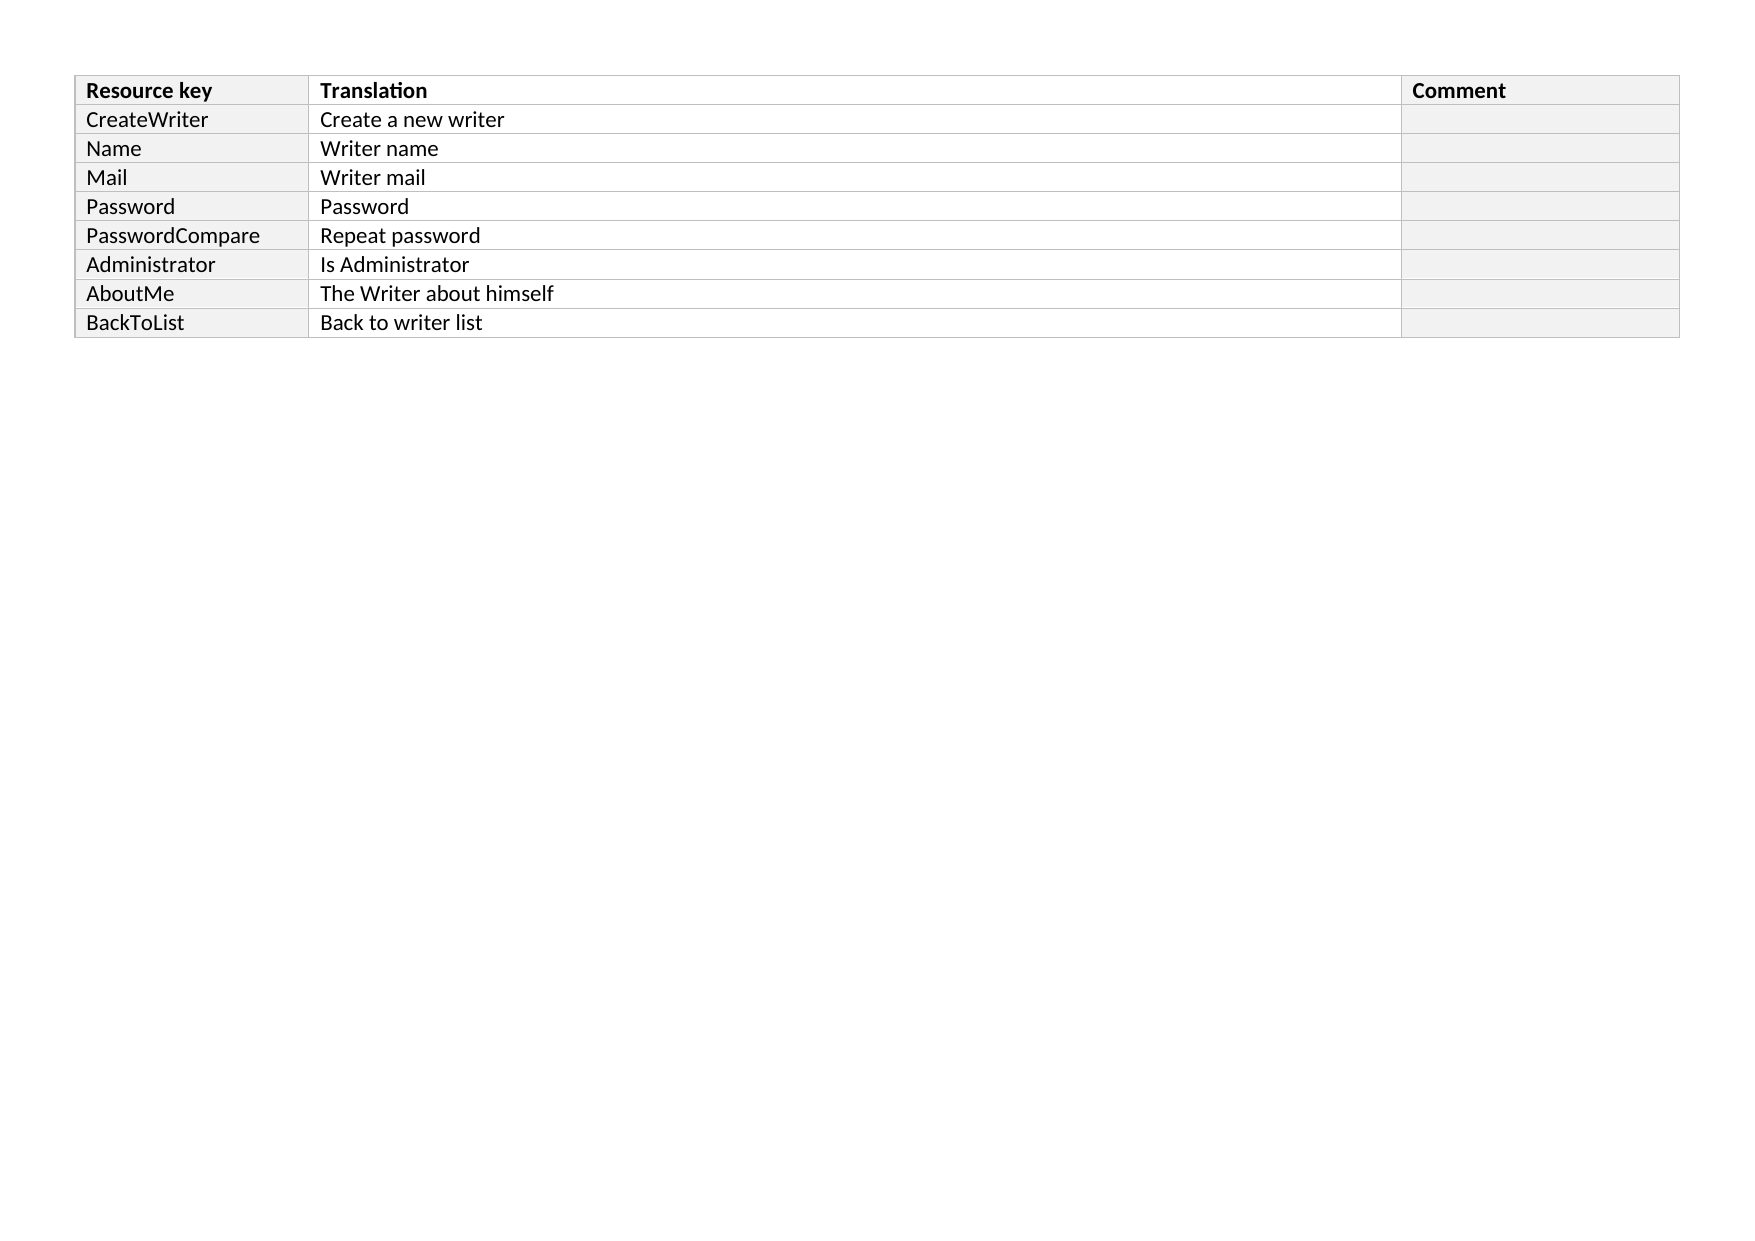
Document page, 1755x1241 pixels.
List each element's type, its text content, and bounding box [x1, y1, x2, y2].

table_cell [1402, 105, 1679, 133]
table_cell Back to writer list [309, 309, 1401, 337]
table_cell Repeat password [309, 221, 1401, 249]
table_cell Mail [76, 163, 308, 191]
table_cell Writer mail [309, 163, 1401, 191]
table_cell Password [76, 192, 308, 220]
table_cell [1402, 221, 1679, 249]
table_cell [1402, 163, 1679, 191]
table_header Resource key [76, 76, 308, 104]
table_cell [1402, 192, 1679, 220]
table_cell [1402, 134, 1679, 162]
table_cell Password [309, 192, 1401, 220]
table_cell [1402, 250, 1679, 278]
table_cell Administrator [76, 250, 308, 278]
table_cell BackToList [76, 309, 308, 337]
table_cell The Writer about himself [309, 280, 1401, 307]
table_cell PasswordCompare [76, 221, 308, 249]
table_cell AboutMe [76, 280, 308, 307]
table_cell Name [76, 134, 308, 162]
table_cell Create a new writer [309, 105, 1401, 133]
table_cell [1402, 280, 1679, 307]
table_cell CreateWriter [76, 105, 308, 133]
table_cell [1402, 309, 1679, 337]
table_header Comment [1402, 76, 1679, 104]
table_cell Is Administrator [309, 250, 1401, 278]
table_header Translation [309, 76, 1401, 104]
table_cell Writer name [309, 134, 1401, 162]
